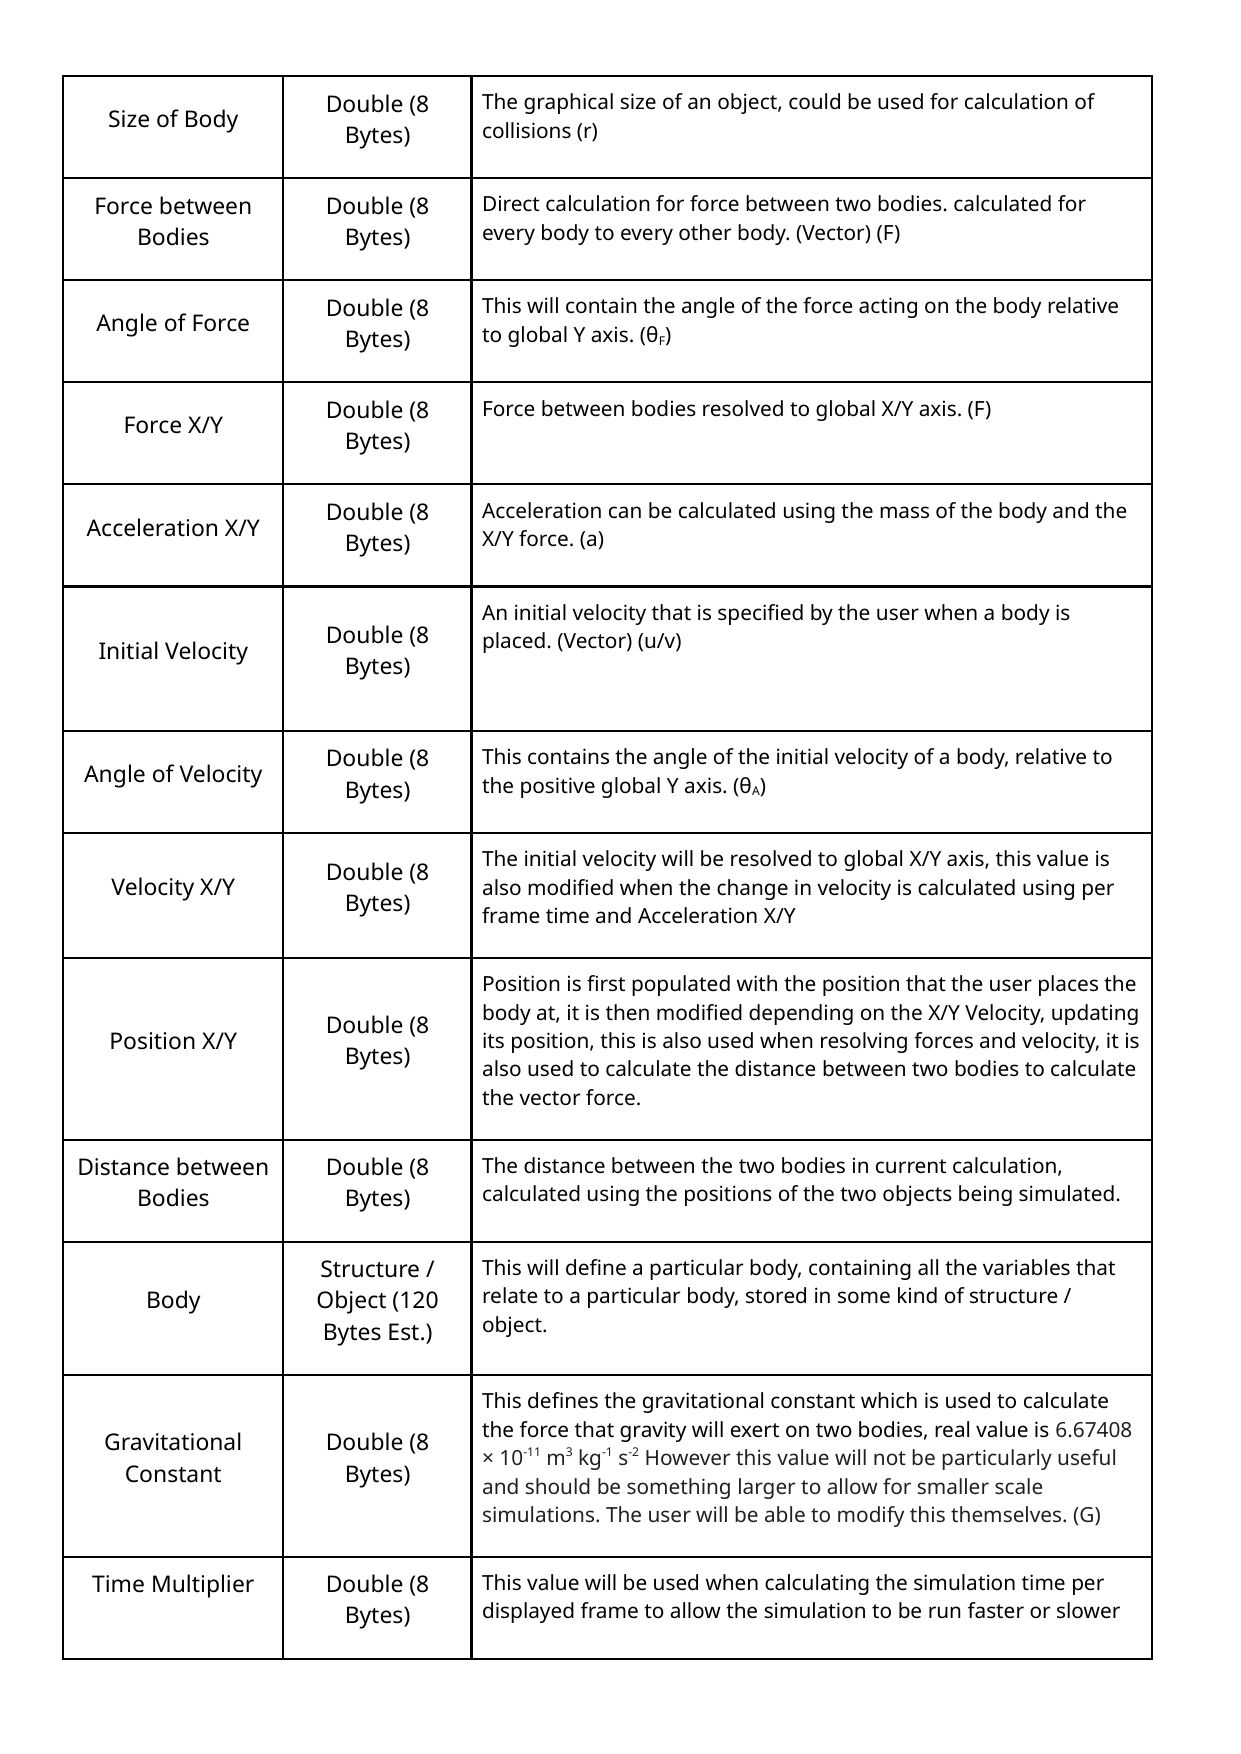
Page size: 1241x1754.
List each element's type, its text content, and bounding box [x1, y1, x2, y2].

table_cell Velocity X/Y [64, 834, 282, 957]
table_cell Structure / Object (120 Bytes Est.) [284, 1243, 470, 1374]
table_cell Angle of Force [64, 281, 282, 381]
table_cell The distance between the two bodies in current calculation, calculated using the positions of the two objects being simulated. [473, 1141, 1151, 1241]
table_cell This will define a particular body, containing all the variables that relate to a particular body, stored in some kind of structure / object. [473, 1243, 1151, 1374]
table_cell Initial Velocity [64, 588, 282, 730]
table_cell Double (8 Bytes) [284, 281, 470, 381]
table_cell This value will be used when calculating the simulation time per displayed frame to allow the simulation to be run faster or slower [473, 1558, 1151, 1658]
table_cell Double (8 Bytes) [284, 1141, 470, 1241]
table_cell Acceleration X/Y [64, 485, 282, 585]
table_cell Double (8 Bytes) [284, 588, 470, 730]
table_cell Double (8 Bytes) [284, 834, 470, 957]
table_cell Distance between Bodies [64, 1141, 282, 1241]
table_cell Double (8 Bytes) [284, 1376, 470, 1556]
table_cell This contains the angle of the initial velocity of a body, relative to the positive global Y axis. (θA) [473, 732, 1151, 832]
table_cell Size of Body [64, 77, 282, 177]
table_cell Double (8 Bytes) [284, 383, 470, 483]
table_cell Force X/Y [64, 383, 282, 483]
table_cell This defines the gravitational constant which is used to calculate the force that gravity will exert on two bodies, real value is 6.67408 × 10-11 m3 kg-1 s-2 However this value will not be particularly useful and should be something larger to allow for smaller scale simulations. The user will be able to modify this themselves. (G) [473, 1376, 1151, 1556]
table_cell Angle of Velocity [64, 732, 282, 832]
table_cell An initial velocity that is specified by the user when a body is placed. (Vector) (u/v) [473, 588, 1151, 730]
table_cell Double (8 Bytes) [284, 179, 470, 279]
table_cell Double (8 Bytes) [284, 485, 470, 585]
table_cell Force between Bodies [64, 179, 282, 279]
table_cell Double (8 Bytes) [284, 1558, 470, 1658]
table_cell Double (8 Bytes) [284, 732, 470, 832]
table_cell Position is first populated with the position that the user places the body at, it is then modified depending on the X/Y Velocity, updating its position, this is also used when resolving forces and velocity, it is also used to calculate the distance between two bodies to calculate the vector force. [473, 959, 1151, 1138]
table_cell Body [64, 1243, 282, 1374]
table_cell Position X/Y [64, 959, 282, 1138]
table_cell Time Multiplier [64, 1558, 282, 1658]
table_cell The initial velocity will be resolved to global X/Y axis, this value is also modified when the change in velocity is calculated using per frame time and Acceleration X/Y [473, 834, 1151, 957]
table_cell Force between bodies resolved to global X/Y axis. (F) [473, 383, 1151, 483]
table_cell The graphical size of an object, could be used for calculation of collisions (r) [473, 77, 1151, 177]
table_cell Acceleration can be calculated using the mass of the body and the X/Y force. (a) [473, 485, 1151, 585]
table_cell This will contain the angle of the force acting on the body relative to global Y axis. (θF) [473, 281, 1151, 381]
table_cell Gravitational Constant [64, 1376, 282, 1556]
table_cell Double (8 Bytes) [284, 959, 470, 1138]
table_cell Direct calculation for force between two bodies. calculated for every body to every other body. (Vector) (F) [473, 179, 1151, 279]
table_cell Double (8 Bytes) [284, 77, 470, 177]
